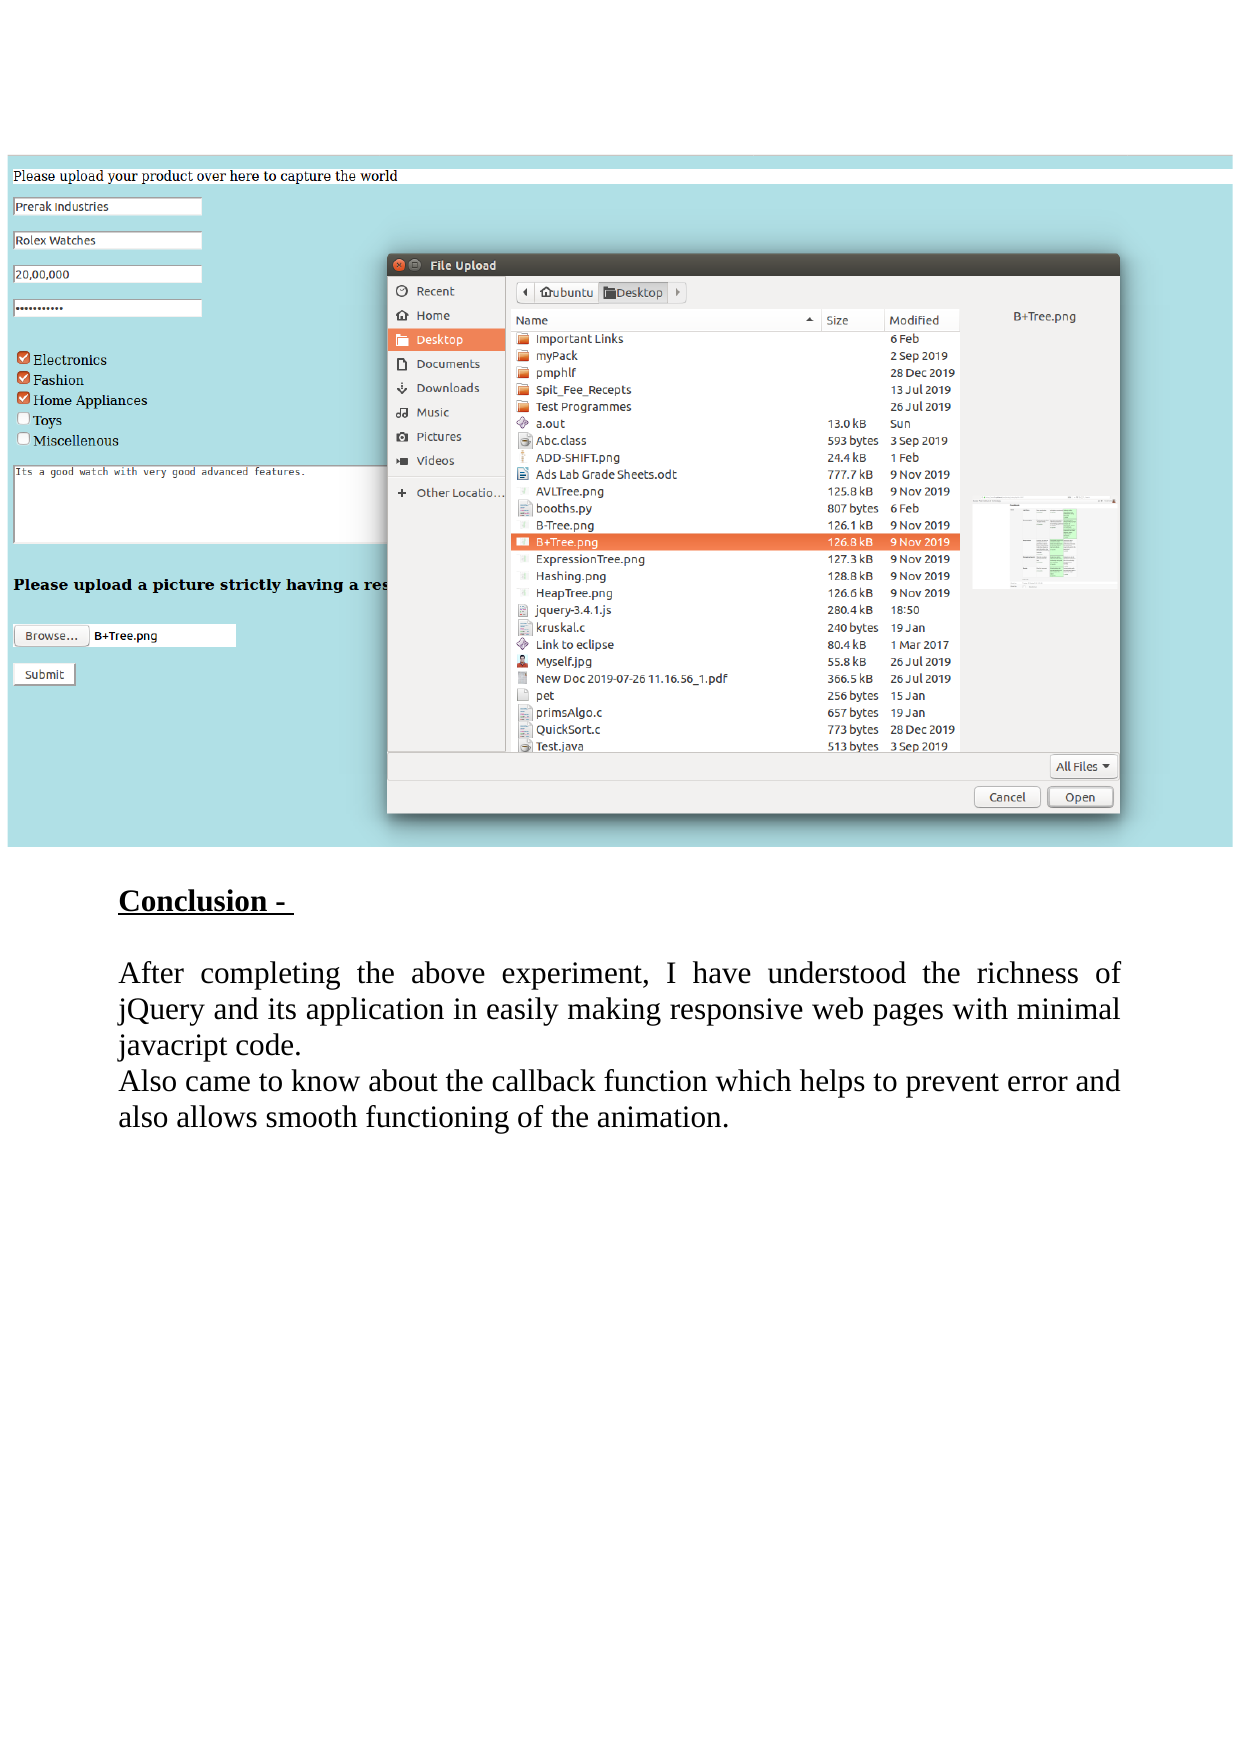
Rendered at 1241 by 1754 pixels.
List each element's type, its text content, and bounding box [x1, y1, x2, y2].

text Conclusion - [118, 882, 1122, 918]
text Also came to know about the callback function which helps to prevent error and also allows smooth functioning of the animation. [118, 1062, 1122, 1134]
text After completing the above experiment, I have understood the richness of jQuery and its application in easily making responsive web pages with minimal javacript code. [118, 954, 1122, 1062]
picture [7, 154, 1233, 847]
